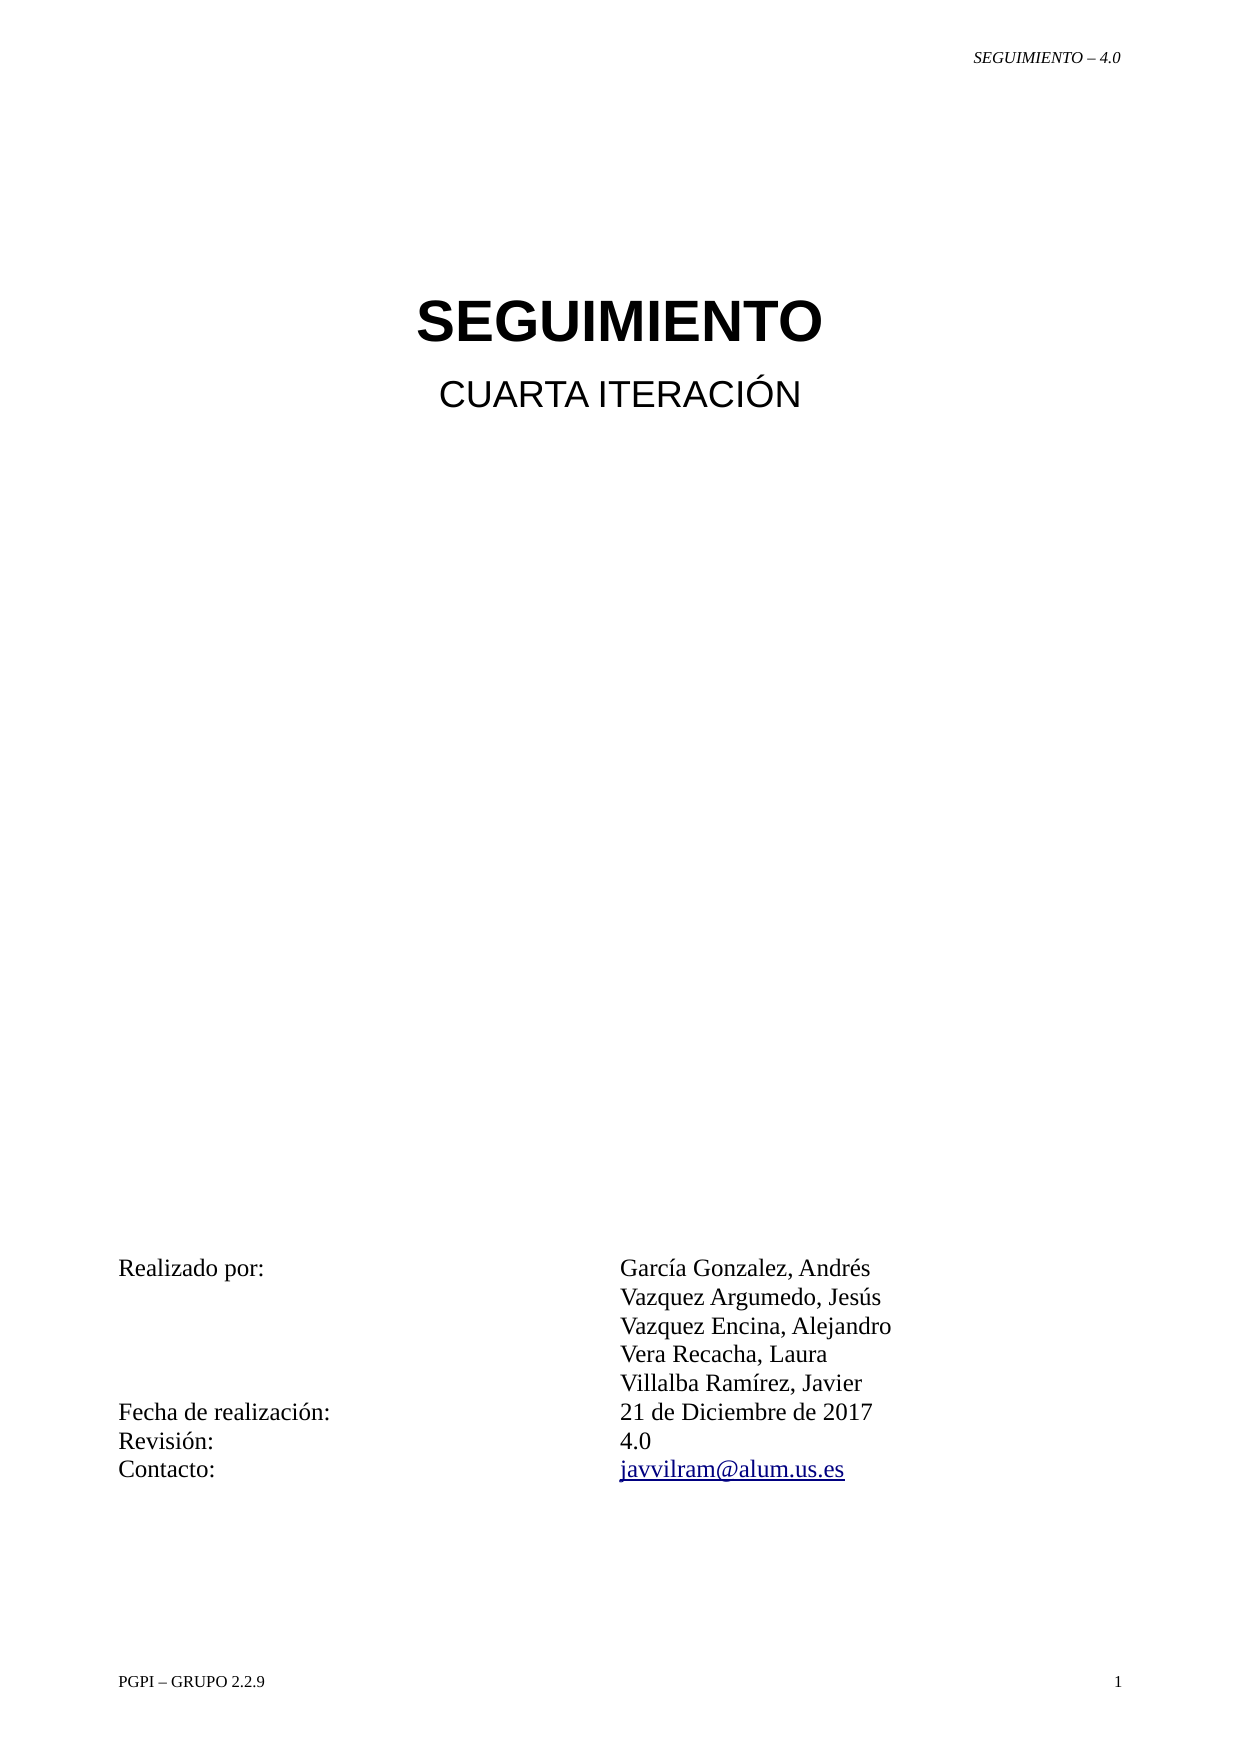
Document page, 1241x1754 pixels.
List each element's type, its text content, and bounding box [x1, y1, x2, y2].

table_cell Contacto: [118, 1455, 620, 1483]
title SEGUIMIENTO [118, 287, 1122, 354]
table_cell 21 de Diciembre de 2017 [620, 1397, 1122, 1426]
table_cell Fecha de realización: [118, 1397, 620, 1426]
subtitle CUARTA ITERACIÓN [118, 373, 1122, 416]
table_header García Gonzalez, Andrés Vazquez Argumedo, Jesús Vazquez Encina, Alejandro Vera Recacha, Laura Villalba Ramírez, Javier [620, 1253, 1122, 1397]
table_header Realizado por: [118, 1253, 620, 1397]
table_cell 4.0 [620, 1426, 1122, 1454]
table_cell javvilram@alum.us.es [620, 1455, 1122, 1483]
table_cell Revisión: [118, 1426, 620, 1454]
